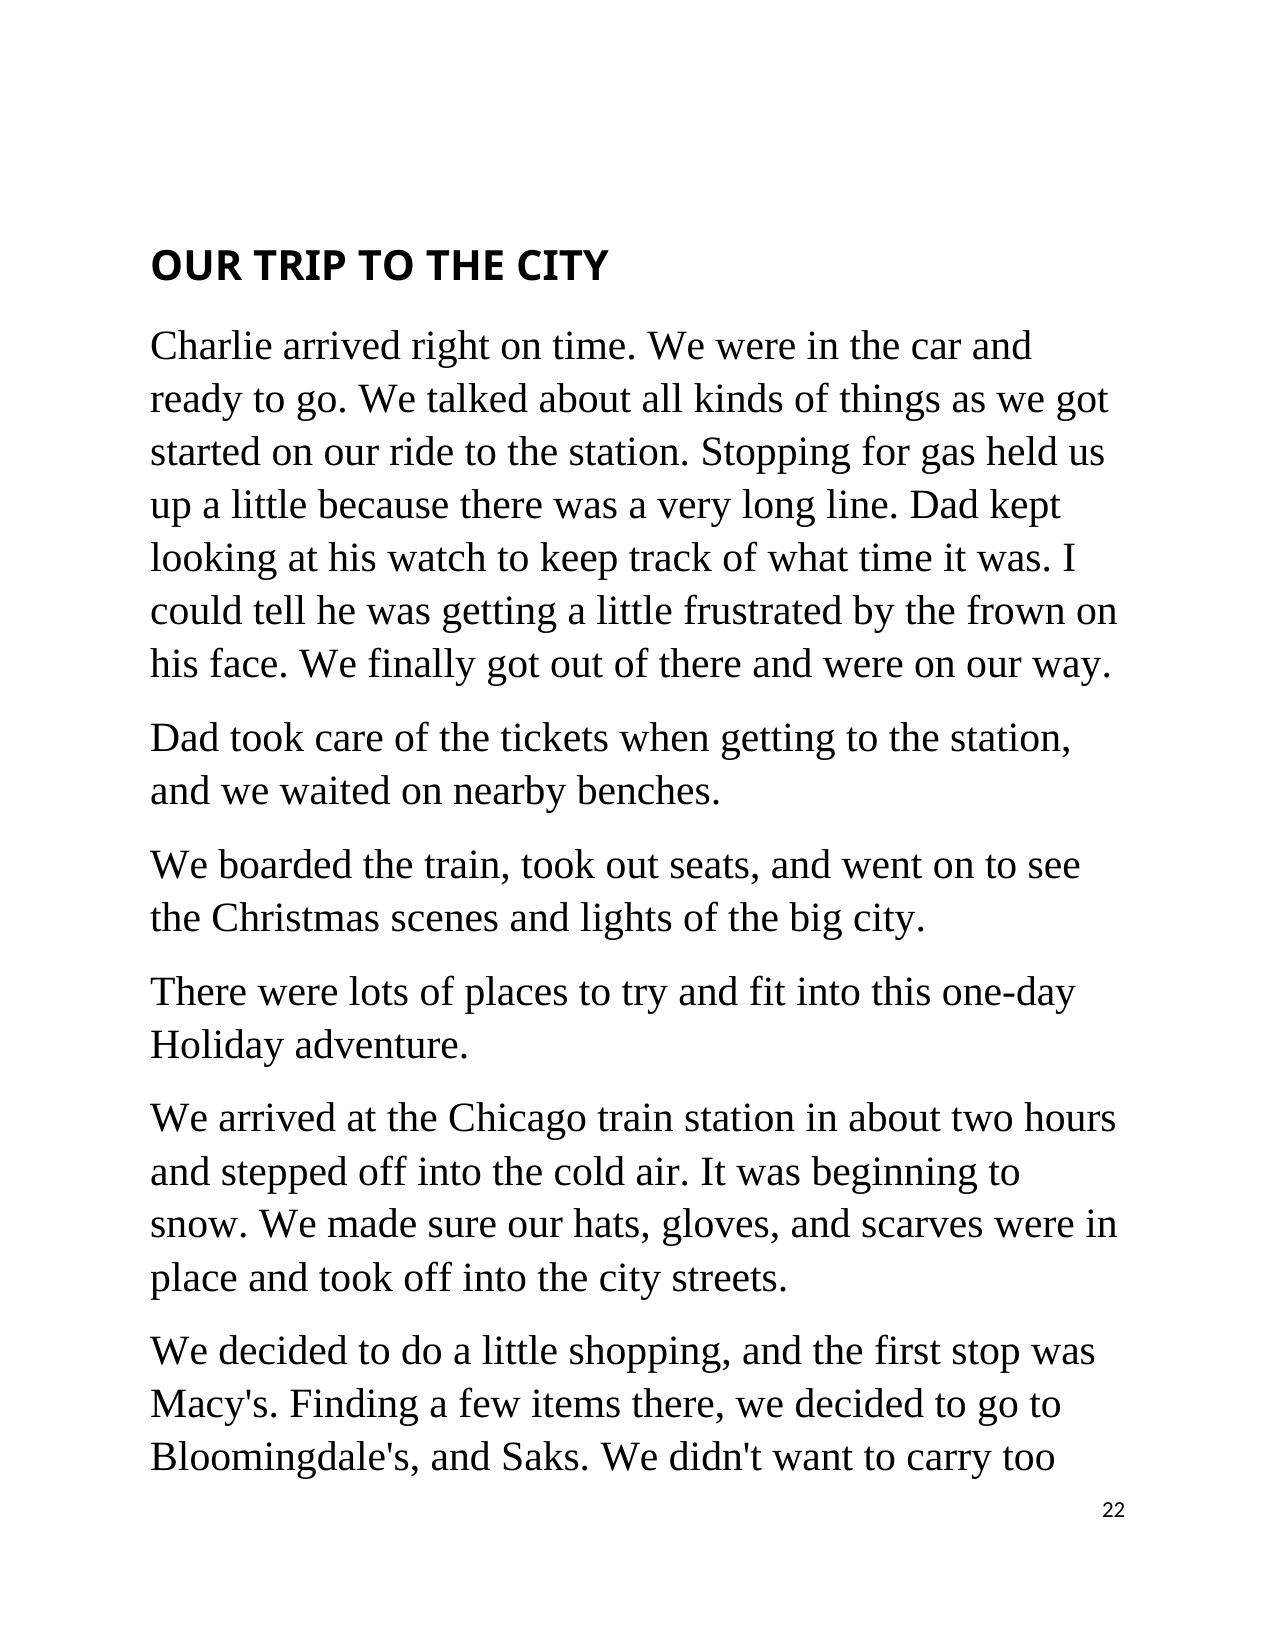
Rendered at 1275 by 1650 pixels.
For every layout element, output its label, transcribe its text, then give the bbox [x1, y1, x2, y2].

text We decided to do a little shopping, and the first stop was Macy's. Finding a few items there, we decided to go to Bloomingdale's, and Saks. We didn't want to carry too [150, 1328, 1125, 1480]
text Dad took care of the tickets when getting to the station, and we waited on nearby benches. [150, 714, 1125, 813]
text We boarded the train, took out seats, and went on to see the Christmas scenes and lights of the big city. [150, 841, 1125, 940]
text OUR TRIP TO THE CITY [150, 236, 1125, 293]
text We arrived at the Chicago train station in about two hours and stepped off into the cold air. It was beginning to snow. We made sure our hats, gloves, and scarves were in place and took off into the city streets. [150, 1095, 1125, 1300]
text There were lots of places to try and fit into this one-day Holiday adventure. [150, 968, 1125, 1067]
text Charlie arrived right on time. We were in the car and ready to go. We talked about all kinds of things as we got started on our ride to the station. Stopping for gas held us up a little because there was a very long line. Dad kept looking at his watch to keep track of what time it was. I could tell he was getting a little frustrated by the frown on his face. We finally got out of there and were on our way. [150, 322, 1125, 686]
